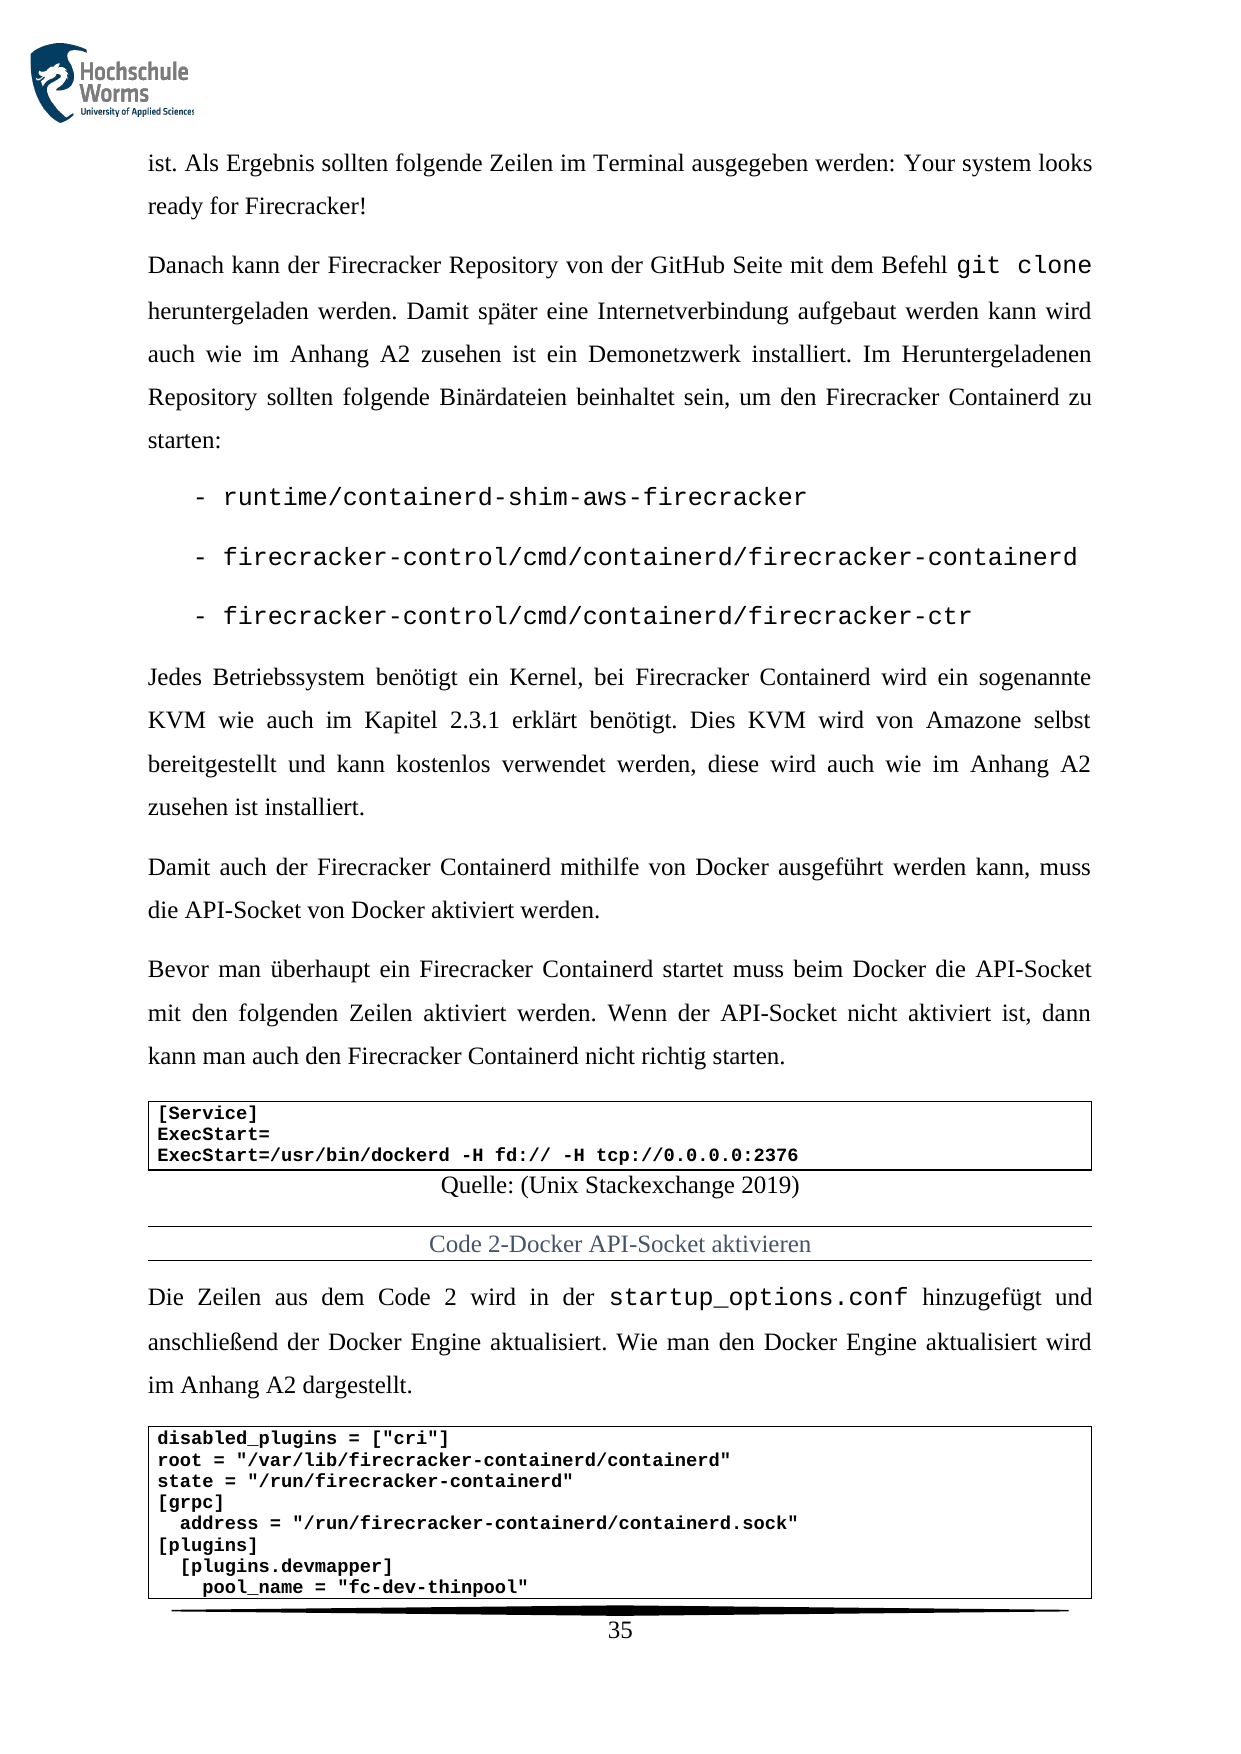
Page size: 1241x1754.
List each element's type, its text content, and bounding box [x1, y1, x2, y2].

text pool_name = "fc-dev-thinpool" [149, 1575, 1091, 1598]
text disabled_plugins = ["cri"] [149, 1427, 1091, 1447]
text Quelle: (Unix Stackexchange 2019) [148, 1171, 1092, 1199]
text address = "/run/firecracker-containerd/containerd.sock" [149, 1511, 1091, 1532]
text Die Zeilen aus dem Code 2 wird in der startup_options.conf hinzugefügt und anschließend der Docker Engine aktualisiert. Wie man den Docker Engine aktualisiert wird im Anhang A2 dargestellt. [148, 1282, 1092, 1399]
text [Service] [149, 1102, 1091, 1122]
text - runtime/containerd-shim-aws-firecracker [148, 485, 1092, 513]
text Jedes Betriebssystem benötigt ein Kernel, bei Firecracker Containerd wird ein sogenannte KVM wie auch im Kapitel 2.3.1 erklärt benötigt. Dies KVM wird von Amazone selbst bereitgestellt und kann kostenlos verwendet werden, diese wird auch wie im Anhang A2 zusehen ist installiert. [148, 662, 1092, 821]
text state = "/run/firecracker-containerd" [149, 1468, 1091, 1490]
text Danach kann der Firecracker Repository von der GitHub Seite mit dem Befehl git clone heruntergeladen werden. Damit später eine Internetverbindung aufgebaut werden kann wird auch wie im Anhang A2 zusehen ist ein Demonetzwerk installiert. Im Heruntergeladenen Repository sollten folgende Binärdateien beinhaltet sein, um den Firecracker Containerd zu starten: [148, 251, 1092, 454]
text Bevor man überhaupt ein Firecracker Containerd startet muss beim Docker die API-Socket mit den folgenden Zeilen aktiviert werden. Wenn der API-Socket nicht aktiviert ist, dann kann man auch den Firecracker Containerd nicht richtig starten. [148, 954, 1092, 1069]
text [grpc] [149, 1490, 1091, 1511]
text [plugins.devmapper] [149, 1553, 1091, 1575]
text [plugins] [149, 1532, 1091, 1553]
text ExecStart=/usr/bin/dockerd -H fd:// -H tcp://0.0.0.0:2376 [149, 1143, 1091, 1169]
text Damit auch der Firecracker Containerd mithilfe von Docker ausgeführt werden kann, muss die API-Socket von Docker aktiviert werden. [148, 852, 1092, 923]
text ExecStart= [149, 1122, 1091, 1143]
text - firecracker-control/cmd/containerd/firecracker-containerd [148, 544, 1092, 572]
text ist. Als Ergebnis sollten folgende Zeilen im Terminal ausgegeben werden: Your system looks ready for Firecracker! [148, 148, 1092, 219]
text - firecracker-control/cmd/containerd/firecracker-ctr [148, 603, 1092, 632]
text Code 2-Docker API-Socket aktivieren [148, 1227, 1092, 1260]
text root = "/var/lib/firecracker-containerd/containerd" [149, 1447, 1091, 1468]
